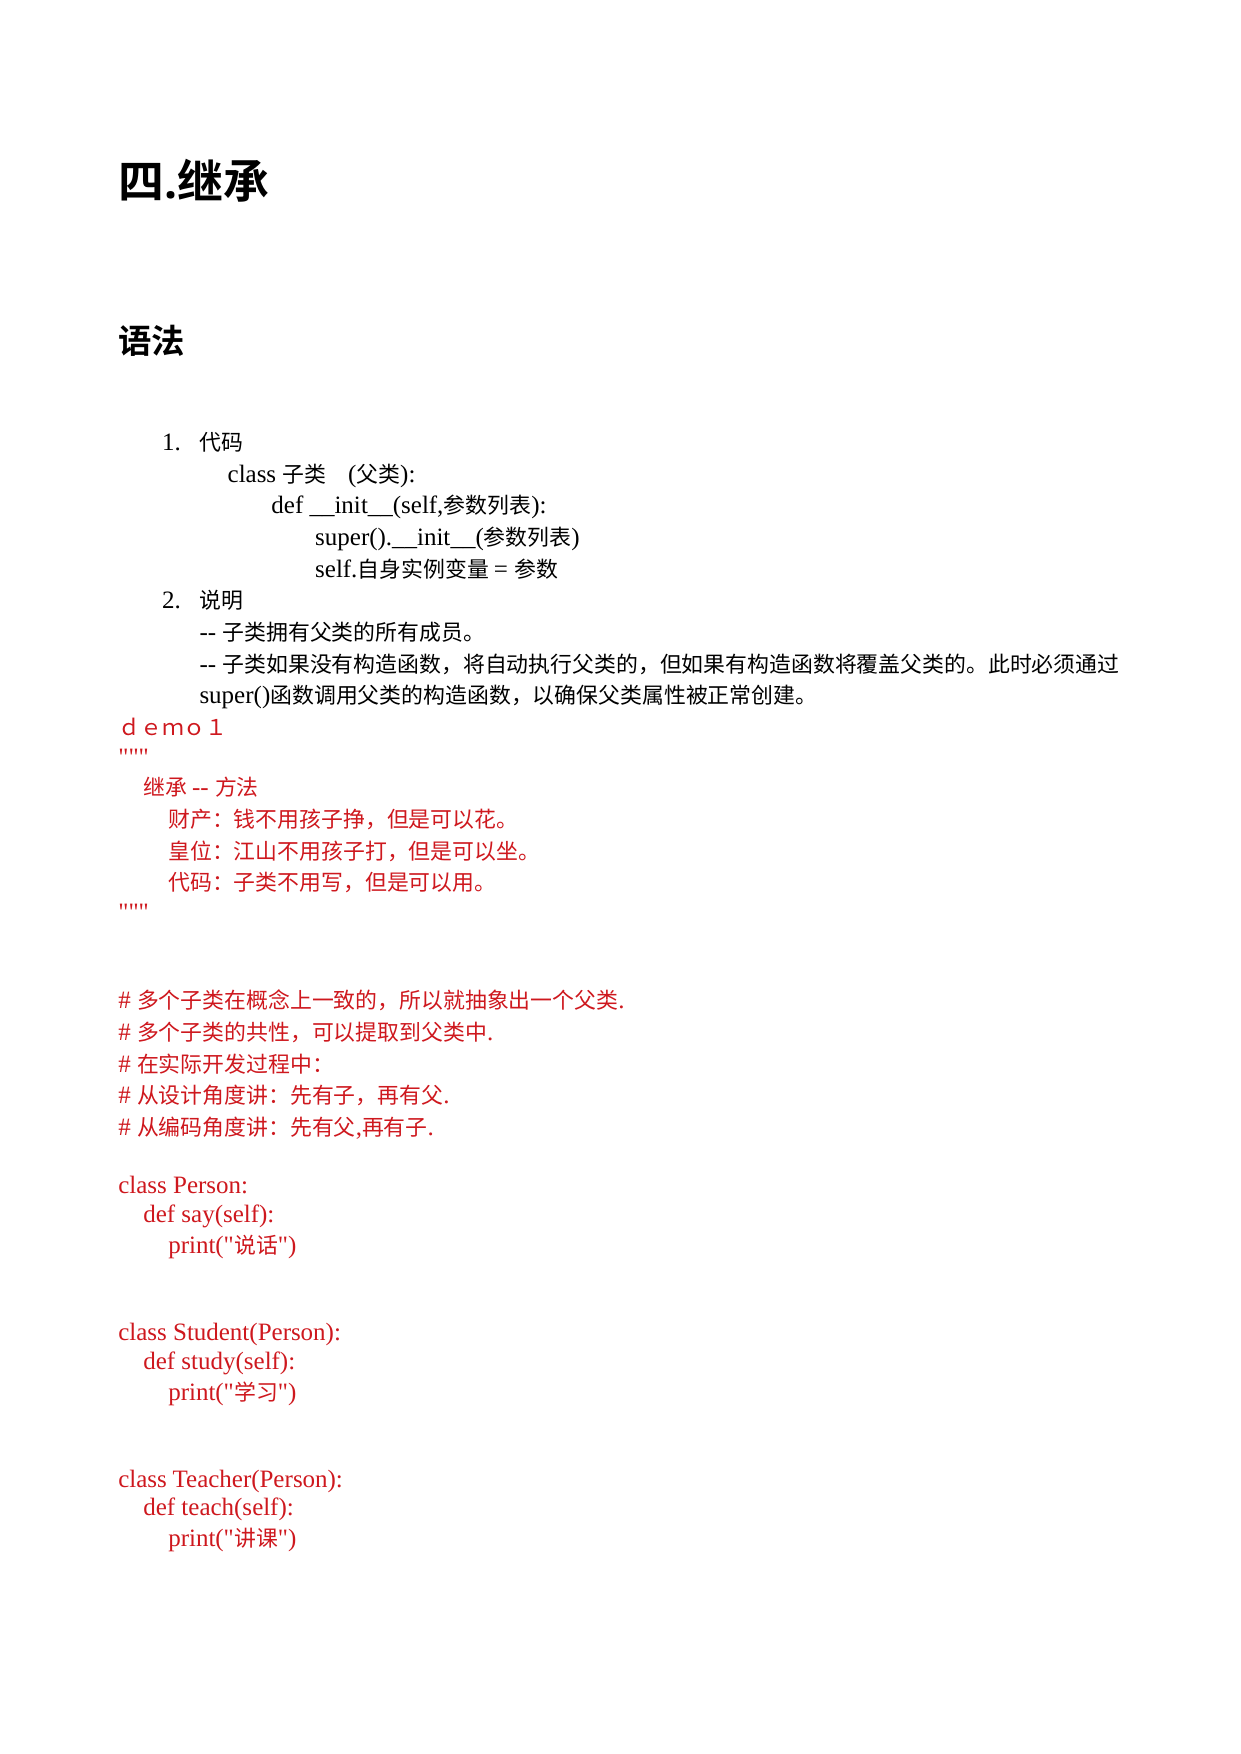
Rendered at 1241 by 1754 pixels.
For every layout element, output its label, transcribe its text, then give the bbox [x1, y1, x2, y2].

list class Person: [118, 1170, 1122, 1199]
list 皇位：江山不用孩子打，但是可以坐。 [118, 834, 1122, 865]
list ｄｅｍｏ１ [118, 710, 1122, 742]
list 财产：钱不用孩子挣，但是可以花。 [118, 802, 1122, 834]
text class 子类 (父类): [184, 457, 1122, 488]
list # 在实际开发过程中： [118, 1047, 1122, 1078]
text def __init__(self,参数列表): [184, 488, 1122, 520]
list # 多个子类的共性，可以提取到父类中. [118, 1015, 1122, 1047]
subtitle 语法 [118, 314, 1122, 363]
list -- 子类如果没有构造函数，将自动执行父类的，但如果有构造函数将覆盖父类的。此时必须通过super()函数调用父类的构造函数，以确保父类属性被正常创建。 [199, 647, 1122, 710]
list 说明 [162, 583, 1122, 615]
list -- 子类拥有父类的所有成员。 [199, 615, 1122, 647]
list 继承 -- 方法 [118, 770, 1122, 802]
list class Teacher(Person): [118, 1464, 1122, 1492]
list """ [118, 897, 1122, 926]
list # 从设计角度讲：先有子，再有父. [118, 1078, 1122, 1110]
list 代码 [162, 425, 1122, 457]
subtitle 四.继承 [118, 145, 1122, 212]
list def teach(self): [118, 1492, 1122, 1521]
list # 从编码角度讲：先有父,再有子. [118, 1110, 1122, 1142]
list class Student(Person): [118, 1317, 1122, 1346]
text super().__init__(参数列表) [184, 520, 1122, 552]
list def say(self): [118, 1199, 1122, 1228]
text self.自身实例变量 = 参数 [184, 552, 1122, 583]
list def study(self): [118, 1346, 1122, 1374]
list print("学习") [118, 1374, 1122, 1406]
list print("说话") [118, 1228, 1122, 1259]
list 代码：子类不用写，但是可以用。 [118, 865, 1122, 897]
list # 多个子类在概念上一致的，所以就抽象出一个父类. [118, 983, 1122, 1015]
list print("讲课") [118, 1521, 1122, 1553]
list """ [118, 742, 1122, 770]
